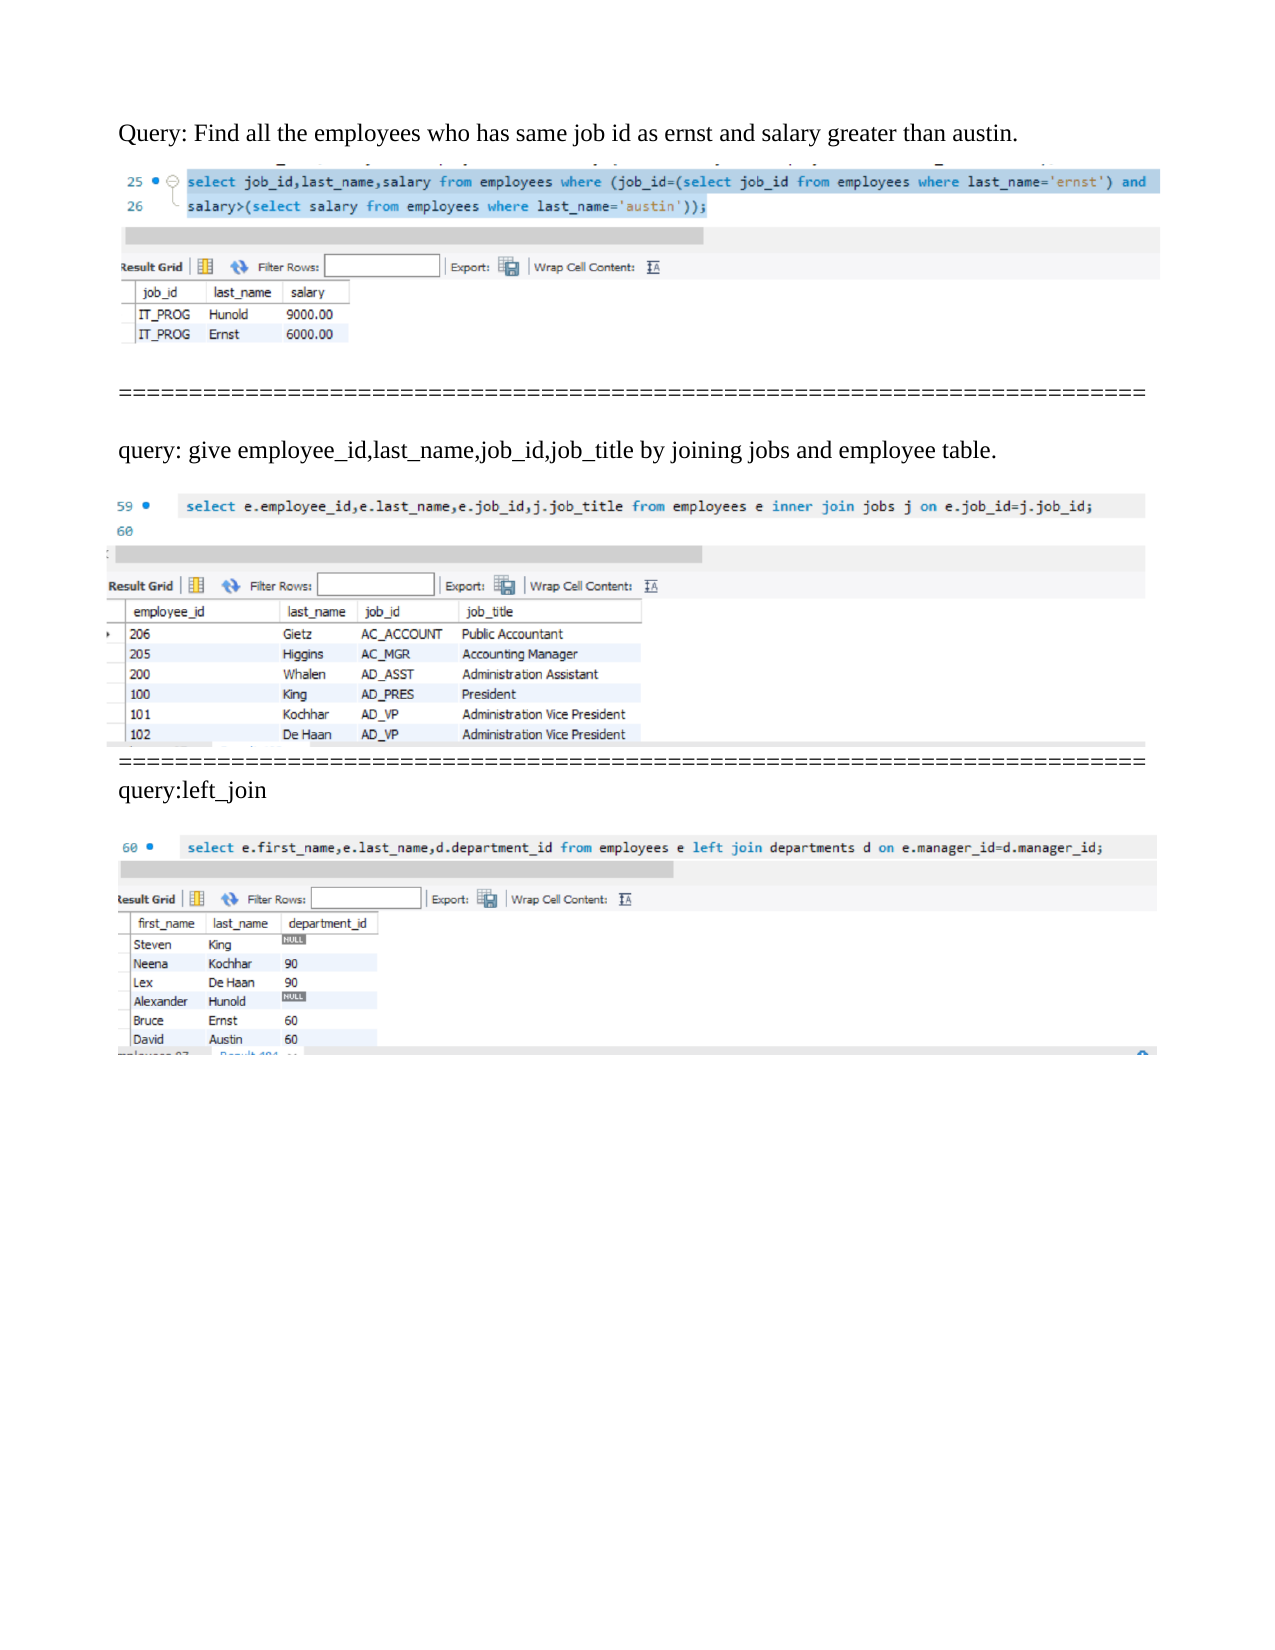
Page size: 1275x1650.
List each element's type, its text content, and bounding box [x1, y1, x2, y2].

text ========================================================================= [118, 464, 1157, 775]
text Query: Find all the employees who has same job id as ernst and salary greater than austin. [118, 118, 1157, 147]
picture [106, 491, 1146, 747]
text query:left_join [118, 775, 1157, 804]
picture [118, 832, 1157, 1055]
picture [121, 164, 1161, 378]
text query: give employee_id,last_name,job_id,job_title by joining jobs and employee table. [118, 435, 1157, 464]
text ========================================================================= [118, 147, 1157, 407]
